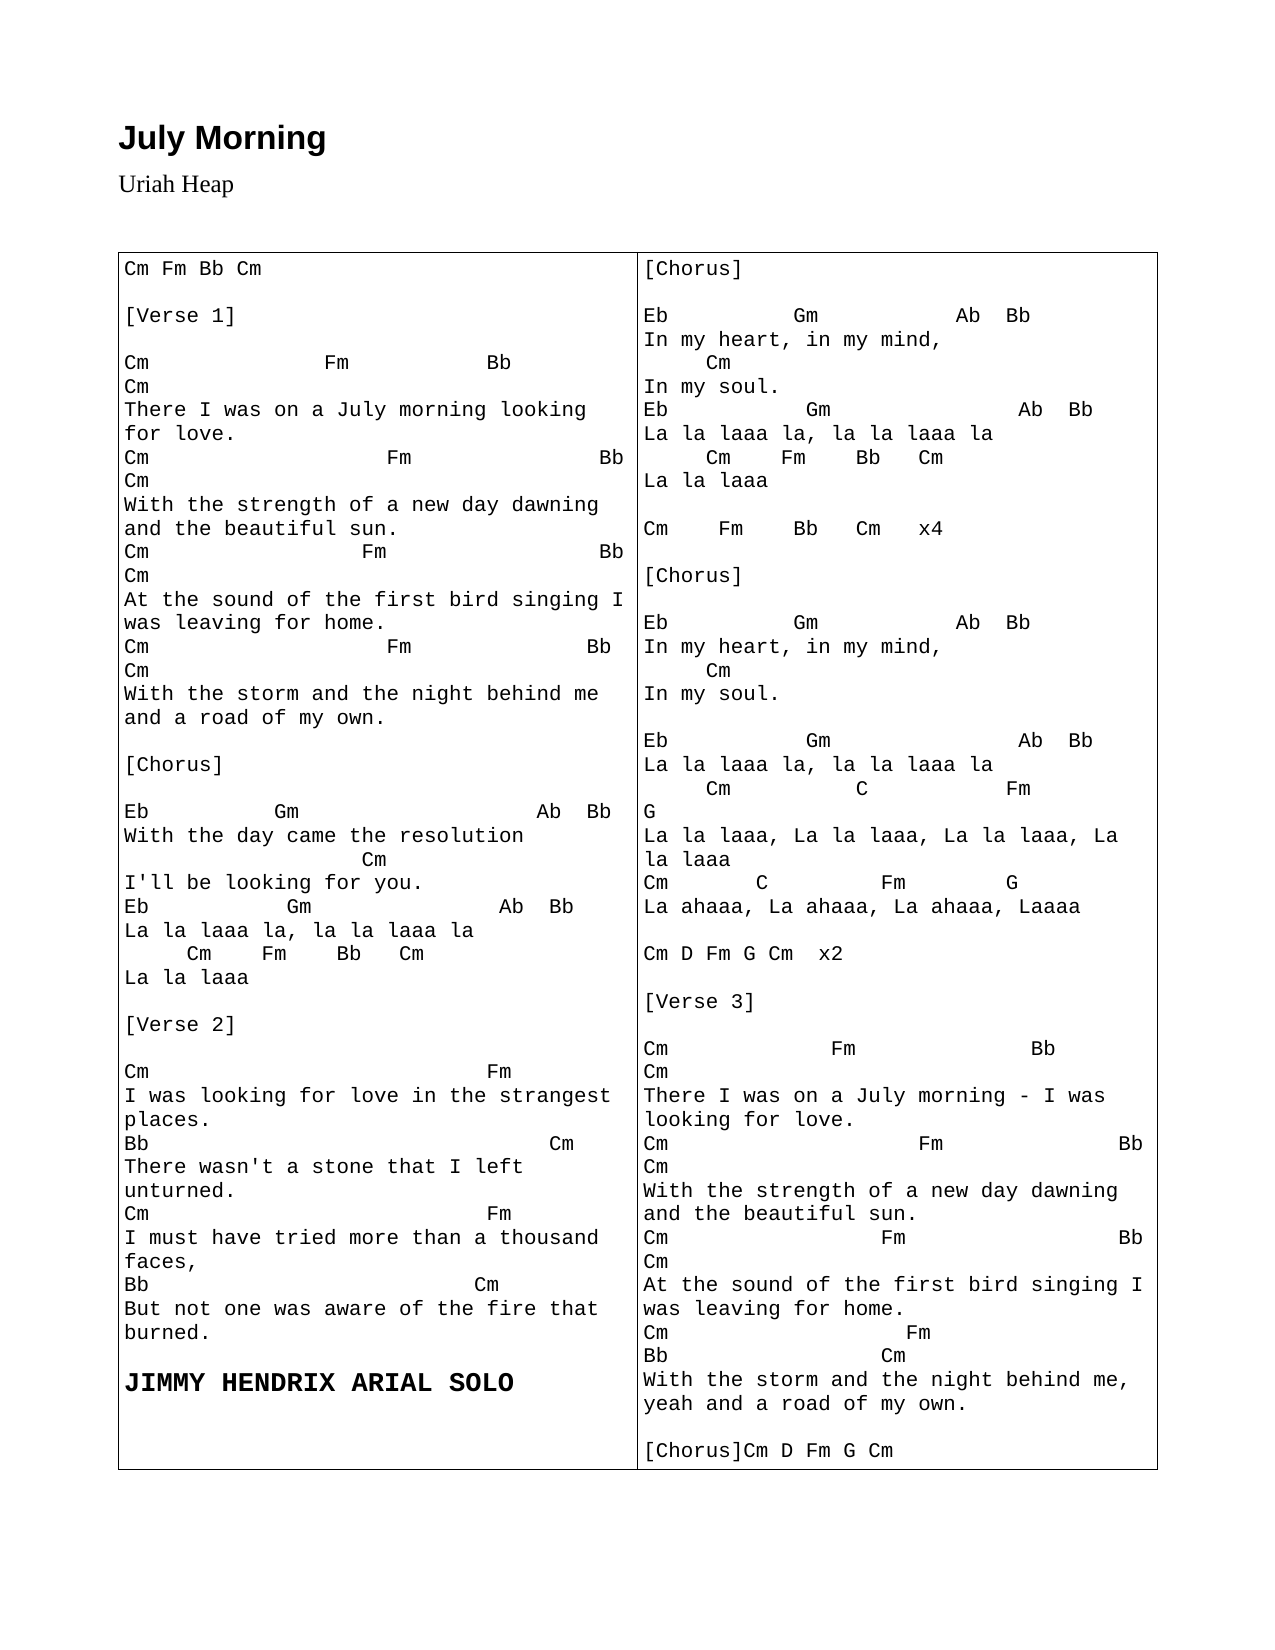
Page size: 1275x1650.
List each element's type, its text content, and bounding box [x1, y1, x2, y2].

subtitle July Morning [118, 118, 1157, 157]
table_header Cm Fm Bb Cm [Verse 1] Cm Fm Bb Cm There I was on a July morning looking for love. Cm Fm Bb Cm With the strength of a new day dawning and the beautiful sun. Cm Fm Bb Cm At the sound of the first bird singing I was leaving for home. Cm Fm Bb Cm With the storm and the night behind me and a road of my own. [Chorus] Eb Gm Ab Bb With the day came the resolution Cm I'll be looking for you. Eb Gm Ab Bb La la laaa la, la la laaa la Cm Fm Bb Cm La la laaa [Verse 2] Cm Fm I was looking for love in the strangest places. Bb Cm There wasn't a stone that I left unturned. Cm Fm I must have tried more than a thousand faces, Bb Cm But not one was aware of the fire that burned. JIMMY HENDRIX ARIAL SOLO [119, 253, 637, 1469]
table_header [Chorus] Eb Gm Ab Bb In my heart, in my mind, Cm In my soul. Eb Gm Ab Bb La la laaa la, la la laaa la Cm Fm Bb Cm La la laaa Cm Fm Bb Cm x4 [Chorus] Eb Gm Ab Bb In my heart, in my mind, Cm In my soul. Eb Gm Ab Bb La la laaa la, la la laaa la Cm C Fm G La la laaa, La la laaa, La la laaa, La la laaa Cm C Fm G La ahaaa, La ahaaa, La ahaaa, Laaaa Cm D Fm G Cm x2 [Verse 3] Cm Fm Bb Cm There I was on a July morning - I was looking for love. Cm Fm Bb Cm With the strength of a new day dawning and the beautiful sun. Cm Fm Bb Cm At the sound of the first bird singing I was leaving for home. Cm Fm Bb Cm With the storm and the night behind me, yeah and a road of my own. [Chorus]Cm D Fm G Cm [638, 253, 1157, 1469]
text Uriah Heap [118, 169, 1157, 198]
